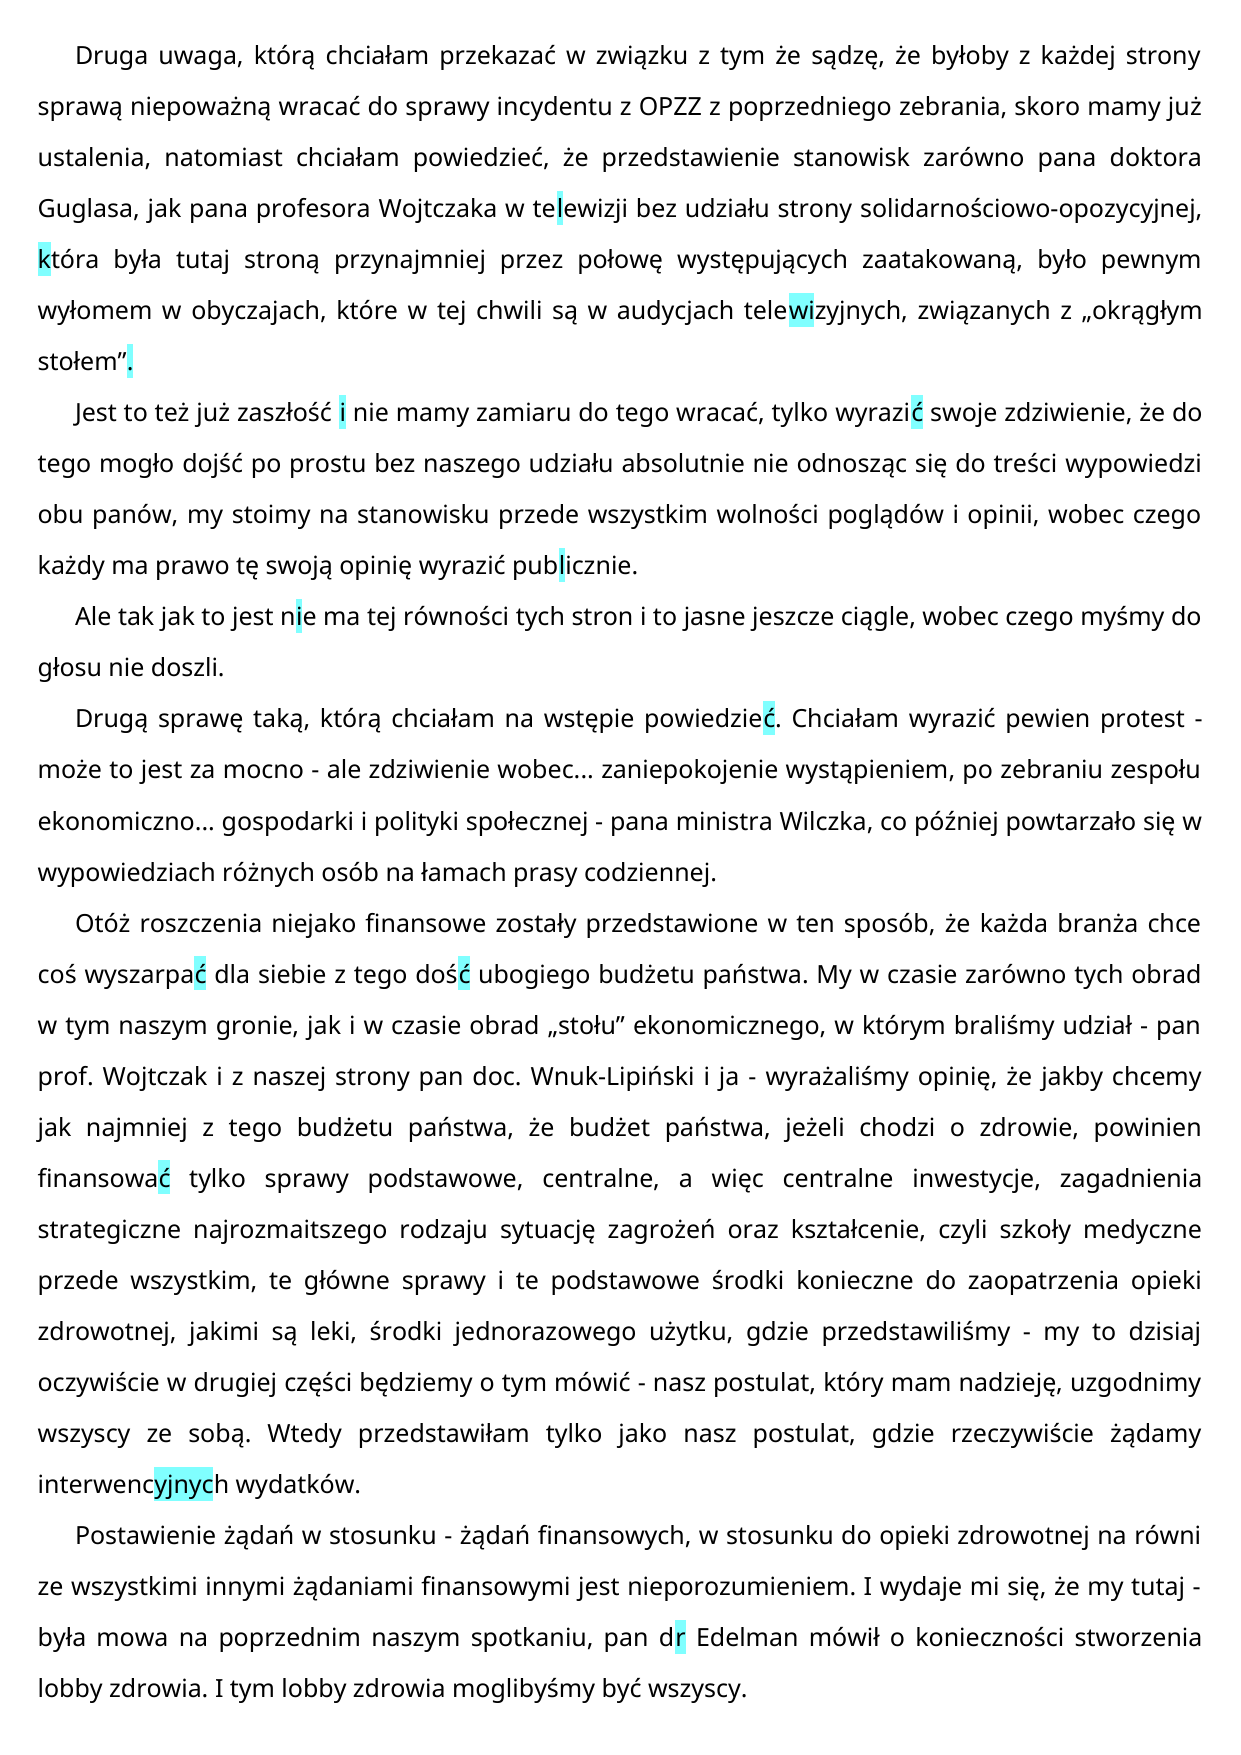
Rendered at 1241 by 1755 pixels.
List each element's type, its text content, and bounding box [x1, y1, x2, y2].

text Druga uwaga, którą chciałam przekazać w związku z tym że sądzę, że byłoby z każdej strony sprawą niepoważną wracać do sprawy incydentu z OPZZ z poprzedniego zebrania, skoro mamy już ustalenia, natomiast chciałam powiedzieć, że przedstawienie stanowisk zarówno pana doktora Guglasa, jak pana profesora Wojtczaka w telewizji bez udziału strony solidarnościowo-opozycyjnej, która była tutaj stroną przynajmniej przez połowę występujących zaatakowaną, było pewnym wyłomem w obyczajach, które w tej chwili są w audycjach telewizyjnych, związanych z „okrągłym stołem”. [37, 37, 1203, 378]
text Ale tak jak to jest nie ma tej równości tych stron i to jasne jeszcze ciągle, wobec czego myśmy do głosu nie doszli. [37, 599, 1203, 684]
text Otóż roszczenia niejako finansowe zostały przedstawione w ten sposób, że każda branża chce coś wyszarpać dla siebie z tego dość ubogiego budżetu państwa. My w czasie zarówno tych obrad w tym naszym gronie, jak i w czasie obrad „stołu” ekonomicznego, w którym braliśmy udział - pan prof. Wojtczak i z naszej strony pan doc. Wnuk-Lipiński i ja - wyrażaliśmy opinię, że jakby chcemy jak najmniej z tego budżetu państwa, że budżet państwa, jeżeli chodzi o zdrowie, powinien finansować tylko sprawy podstawowe, centralne, a więc centralne inwestycje, zagadnienia strategiczne najrozmaitszego rodzaju sytuację zagrożeń oraz kształcenie, czyli szkoły medyczne przede wszystkim, te główne sprawy i te podstawowe środki konieczne do zaopatrzenia opieki zdrowotnej, jakimi są leki, środki jednorazowego użytku, gdzie przedstawiliśmy - my to dzisiaj oczywiście w drugiej części będziemy o tym mówić - nasz postulat, który mam nadzieję, uzgodnimy wszyscy ze sobą. Wtedy przedstawiłam tylko jako nasz postulat, gdzie rzeczywiście żądamy interwencyjnych wydatków. [37, 905, 1203, 1501]
text Postawienie żądań w stosunku - żądań finansowych, w stosunku do opieki zdrowotnej na równi ze wszystkimi innymi żądaniami finansowymi jest nieporozumieniem. I wydaje mi się, że my tutaj - była mowa na poprzednim naszym spotkaniu, pan dr Edelman mówił o konieczności stworzenia lobby zdrowia. I tym lobby zdrowia moglibyśmy być wszyscy. [37, 1518, 1203, 1705]
text Jest to też już zaszłość i nie mamy zamiaru do tego wracać, tylko wyrazić swoje zdziwienie, że do tego mogło dojść po prostu bez naszego udziału absolutnie nie odnosząc się do treści wypowiedzi obu panów, my stoimy na stanowisku przede wszystkim wolności poglądów i opinii, wobec czego każdy ma prawo tę swoją opinię wyrazić publicznie. [37, 395, 1203, 582]
text Drugą sprawę taką, którą chciałam na wstępie powiedzieć. Chciałam wyrazić pewien protest - może to jest za mocno - ale zdziwienie wobec... zaniepokojenie wystąpieniem, po zebraniu zespołu ekonomiczno... gospodarki i polityki społecznej - pana ministra Wilczka, co później powtarzało się w wypowiedziach różnych osób na łamach prasy codziennej. [37, 701, 1203, 888]
